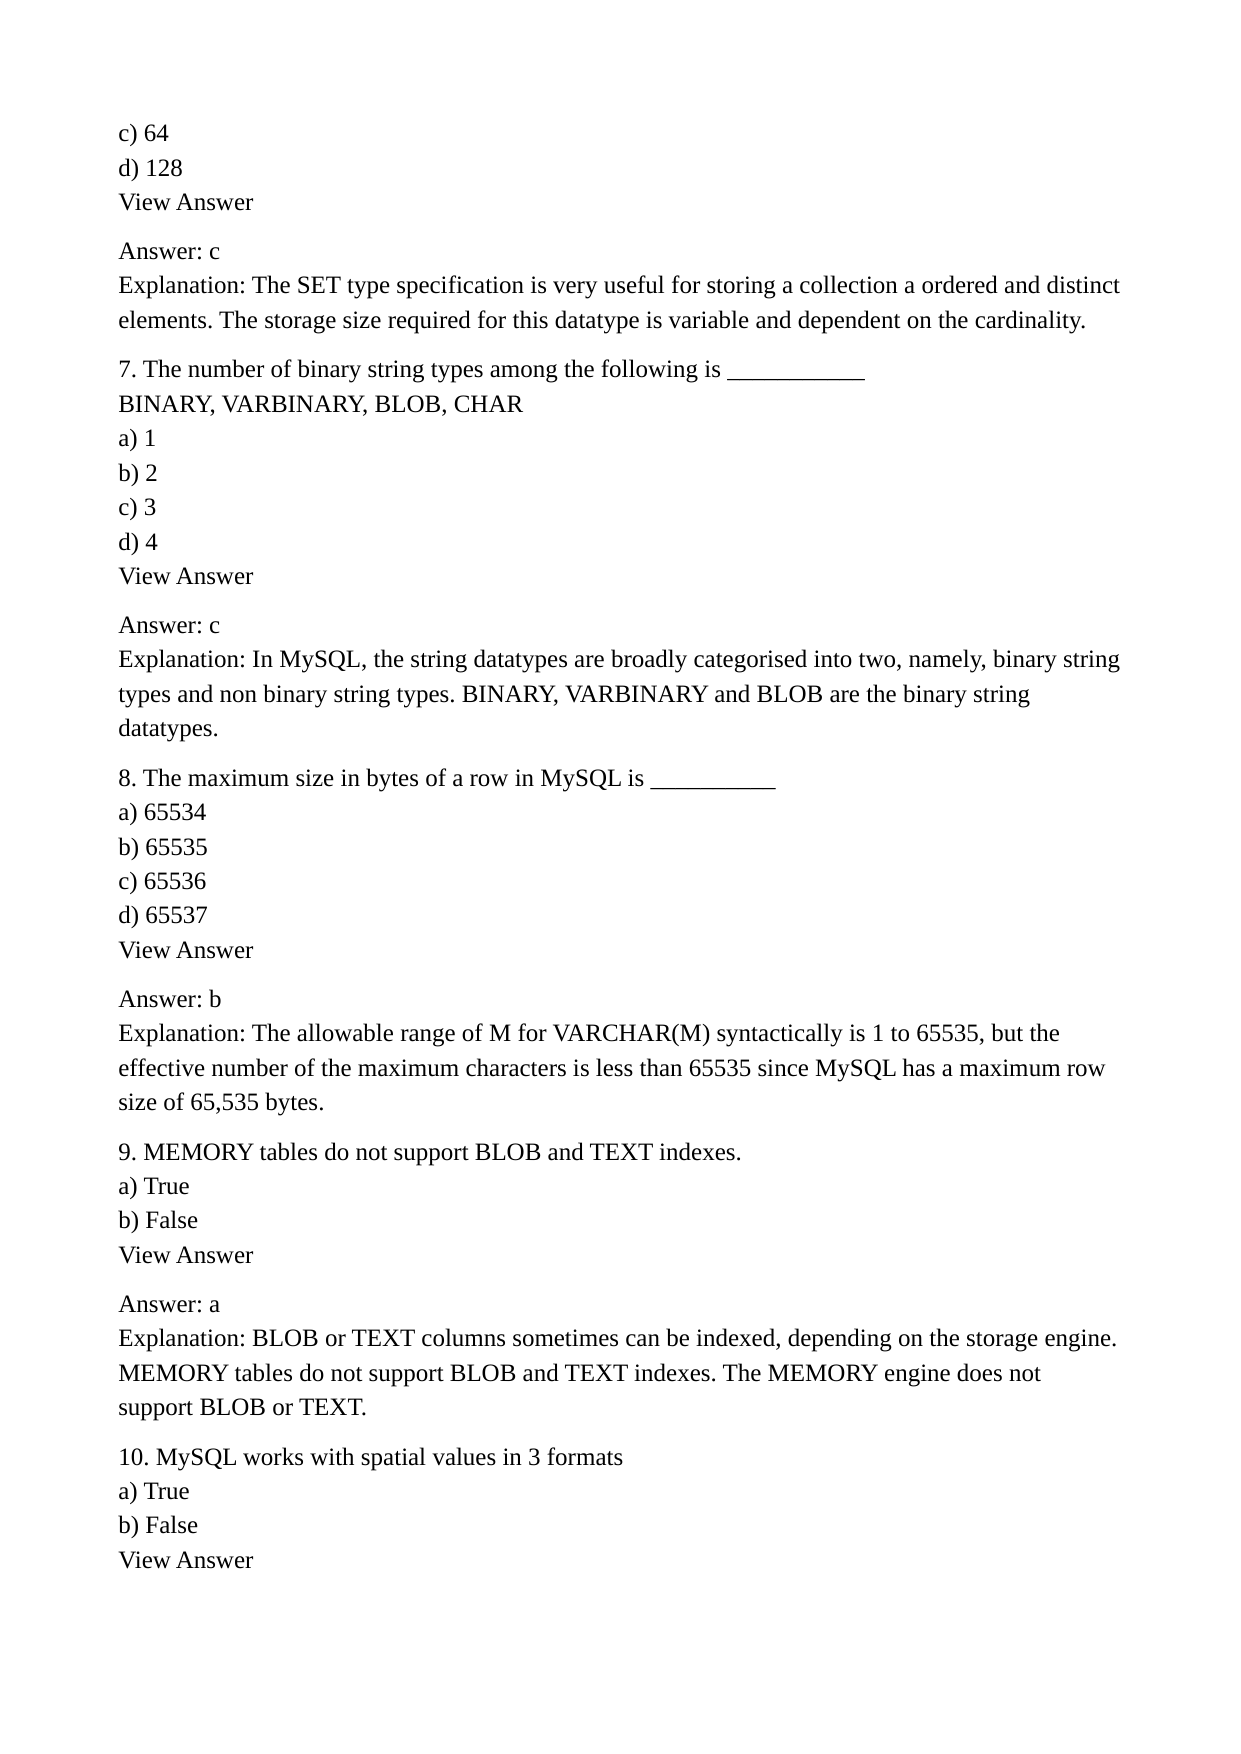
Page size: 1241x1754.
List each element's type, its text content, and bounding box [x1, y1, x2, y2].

text 8. The maximum size in bytes of a row in MySQL is __________ a) 65534 b) 65535 c) 65536 d) 65537 View Answer [118, 763, 1122, 964]
text Answer: c Explanation: The SET type specification is very useful for storing a collection a ordered and distinct elements. The storage size required for this datatype is variable and dependent on the cardinality. [118, 236, 1122, 334]
text 9. MEMORY tables do not support BLOB and TEXT indexes. a) True b) False View Answer [118, 1137, 1122, 1269]
text c) 64 d) 128 View Answer [118, 118, 1122, 216]
text Answer: c Explanation: In MySQL, the string datatypes are broadly categorised into two, namely, binary string types and non binary string types. BINARY, VARBINARY and BLOB are the binary string datatypes. [118, 610, 1122, 742]
text 10. MySQL works with spatial values in 3 formats a) True b) False View Answer [118, 1442, 1122, 1574]
text 7. The number of binary string types among the following is ___________ BINARY, VARBINARY, BLOB, CHAR a) 1 b) 2 c) 3 d) 4 View Answer [118, 354, 1122, 590]
text Answer: b Explanation: The allowable range of M for VARCHAR(M) syntactically is 1 to 65535, but the effective number of the maximum characters is less than 65535 since MySQL has a maximum row size of 65,535 bytes. [118, 984, 1122, 1116]
text Answer: a Explanation: BLOB or TEXT columns sometimes can be indexed, depending on the storage engine. MEMORY tables do not support BLOB and TEXT indexes. The MEMORY engine does not support BLOB or TEXT. [118, 1289, 1122, 1421]
